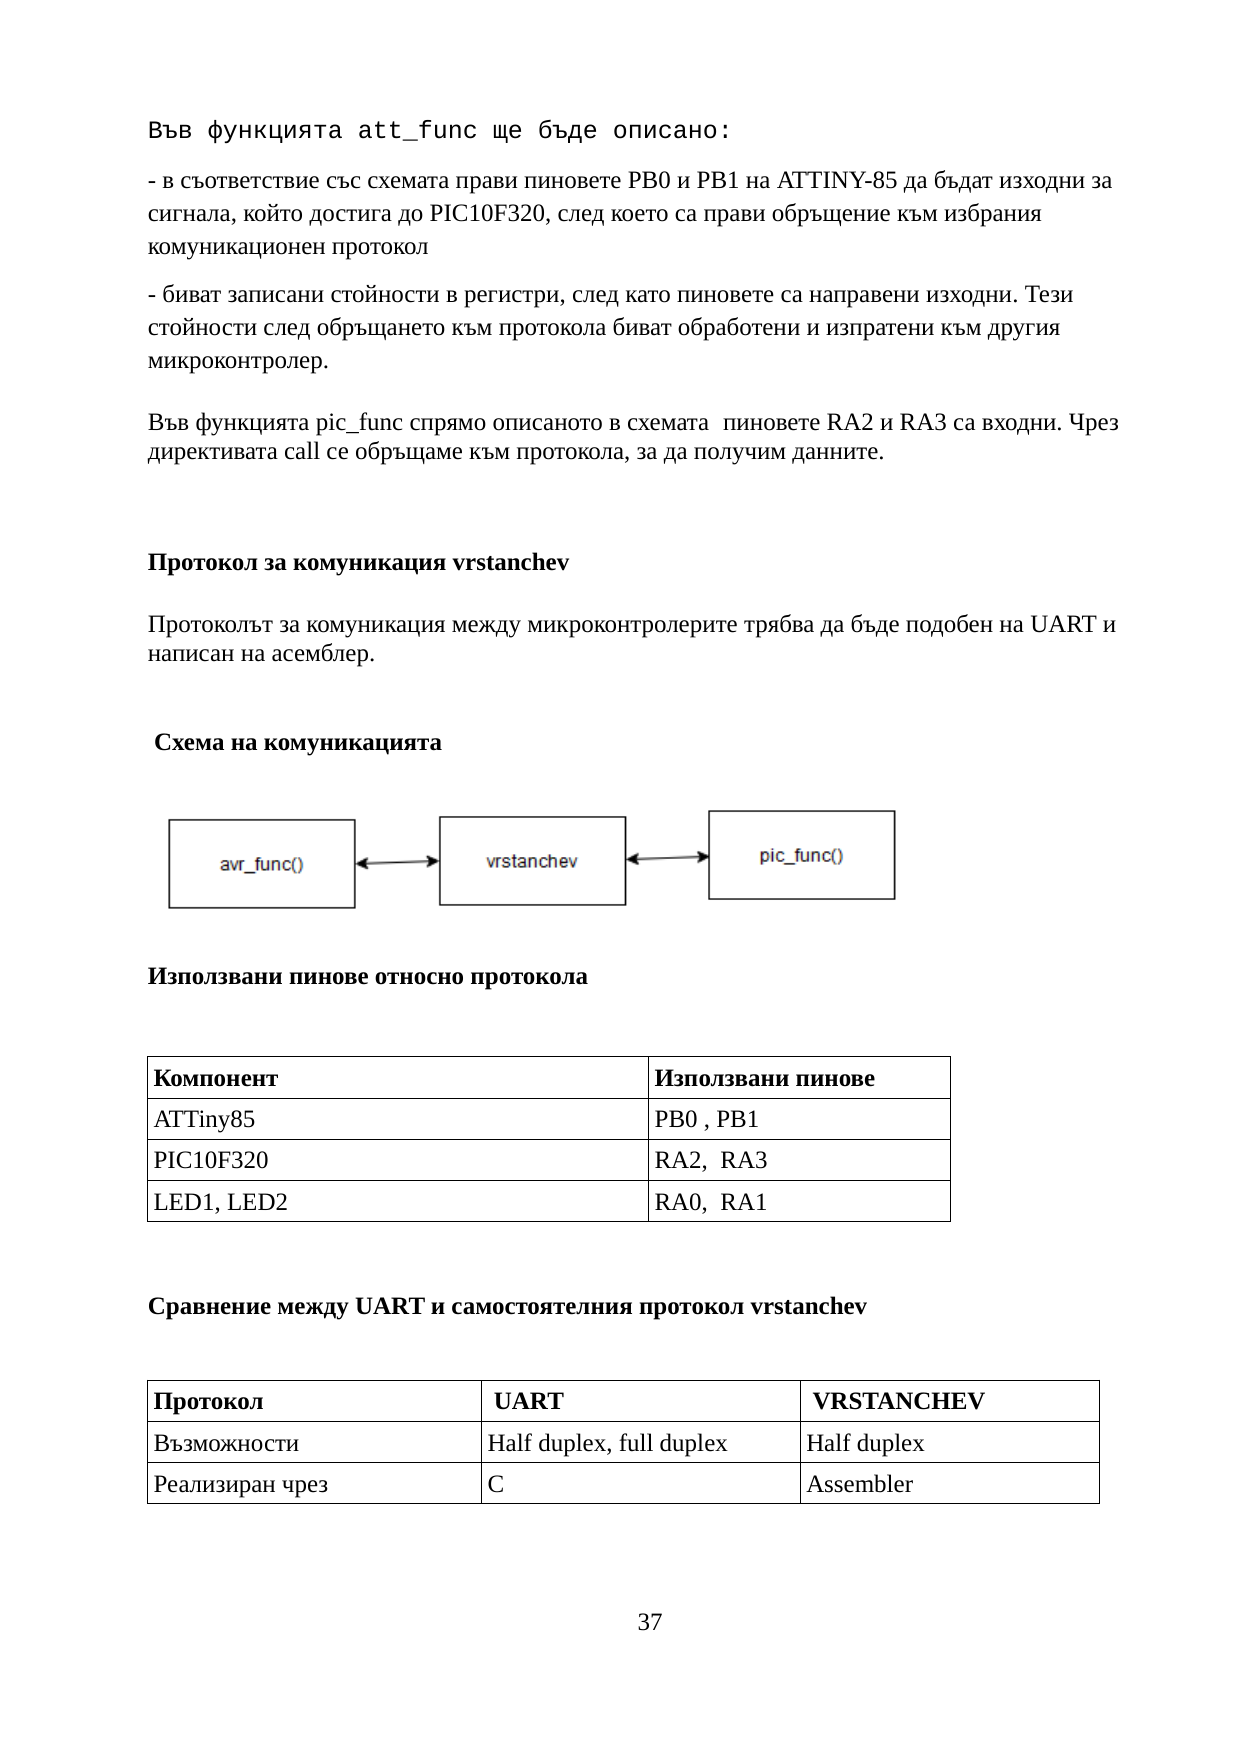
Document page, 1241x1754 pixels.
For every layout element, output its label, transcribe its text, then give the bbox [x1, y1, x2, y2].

subtitle Протокол за комуникация vrstanchev [148, 547, 1152, 576]
table_header Протокол [148, 1381, 481, 1421]
text Във функцията att_func ще бъде описано: [148, 118, 1152, 146]
subtitle Протоколът за комуникация между микроконтролерите трябва да бъде подобен на UART и написан на асемблер. [148, 609, 1152, 667]
table_header VRSTANCHEV [801, 1381, 1099, 1421]
subtitle Във функцията pic_func спрямо описаното в схемата пиновете RA2 и RA3 са входни. Чрез директивата call се обръщаме към протокола, за да получим данните. [148, 407, 1152, 464]
table_cell Assembler [801, 1463, 1099, 1503]
picture [144, 793, 922, 922]
table_cell RA0, RA1 [649, 1181, 950, 1221]
text Използвани пинове относно протокола [148, 961, 1152, 990]
table_cell Half duplex [801, 1422, 1099, 1462]
subtitle Сравнение между UART и самостоятелния протокол vrstanchev [148, 1291, 1152, 1319]
table_cell Реализиран чрез [148, 1463, 481, 1503]
table_cell PB0 , PB1 [649, 1099, 950, 1139]
table_cell ATTiny85 [148, 1099, 648, 1139]
table_cell Half duplex, full duplex [482, 1422, 800, 1462]
table_cell С [482, 1463, 800, 1503]
text - биват записани стойности в регистри, след като пиновете са направени изходни. Тези стойности след обръщането към протокола биват обработени и изпратени към другия микроконтролер. [148, 279, 1152, 374]
table_header UART [482, 1381, 800, 1421]
table_cell RA2, RA3 [649, 1140, 950, 1180]
text Схема на комуникацията [148, 727, 1152, 756]
table_header Използвани пинове [649, 1057, 950, 1097]
text - в съответствие със схемата прави пиновете PB0 и PB1 на ATTINY-85 да бъдат изходни за сигнала, който достига до PIC10F320, след което са прави обръщение към избрания комуникационен протокол [148, 165, 1152, 260]
table_header Компонент [148, 1057, 648, 1097]
table_cell PIC10F320 [148, 1140, 648, 1180]
table_cell Възможности [148, 1422, 481, 1462]
table_cell LED1, LED2 [148, 1181, 648, 1221]
